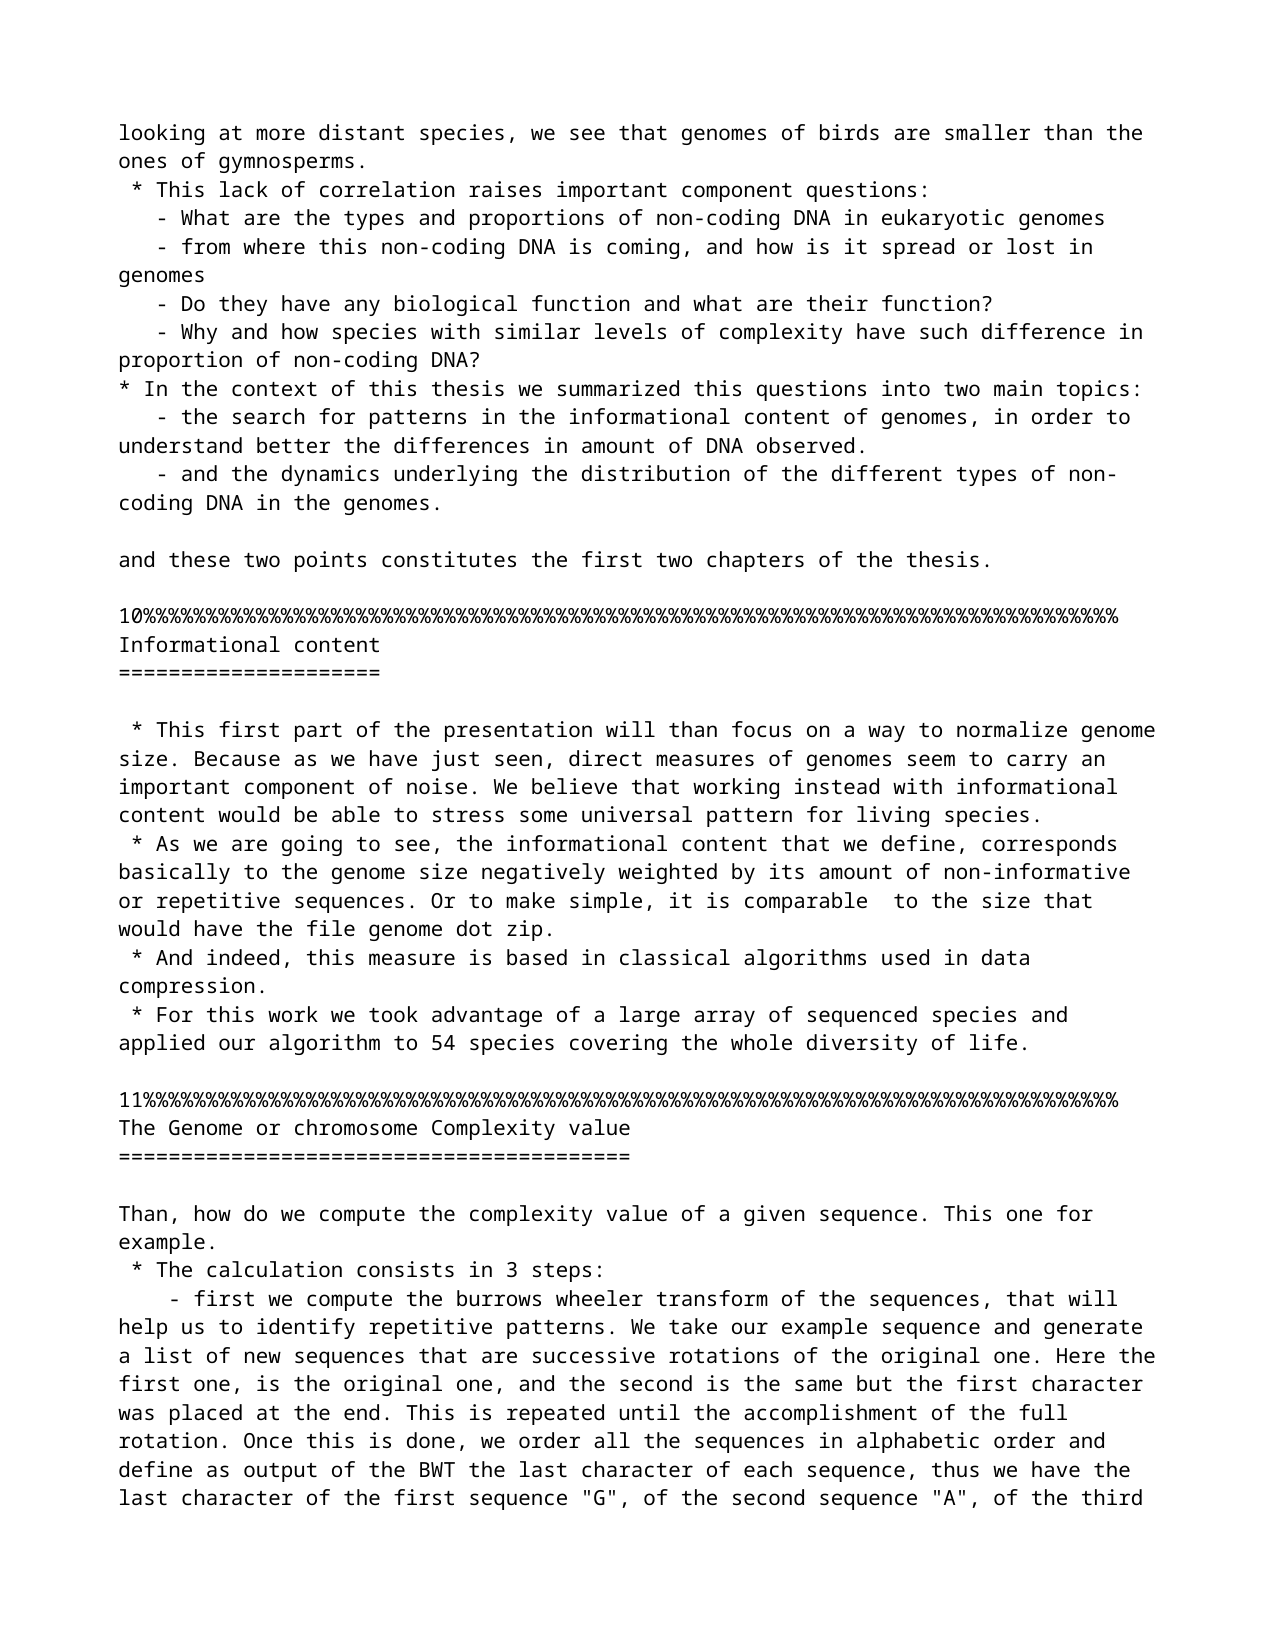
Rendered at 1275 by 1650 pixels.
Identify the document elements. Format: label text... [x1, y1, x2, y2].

text * This lack of correlation raises important component questions: [118, 175, 1157, 203]
text * As we are going to see, the informational content that we define, corresponds basically to the genome size negatively weighted by its amount of non-informative or repetitive sequences. Or to make simple, it is comparable to the size that would have the file genome dot zip. [118, 829, 1157, 943]
text - Do they have any biological function and what are their function? [118, 289, 1157, 317]
text The Genome or chromosome Complexity value [118, 1113, 1157, 1142]
text - the search for patterns in the informational content of genomes, in order to understand better the differences in amount of DNA observed. [118, 402, 1157, 459]
text 10%%%%%%%%%%%%%%%%%%%%%%%%%%%%%%%%%%%%%%%%%%%%%%%%%%%%%%%%%%%%%%%%%%%%%%%%%%%%%% [118, 602, 1157, 630]
text - What are the types and proportions of non-coding DNA in eukaryotic genomes [118, 203, 1157, 232]
text - first we compute the burrows wheeler transform of the sequences, that will help us to identify repetitive patterns. We take our example sequence and generate a list of new sequences that are successive rotations of the original one. Here the first one, is the original one, and the second is the same but the first character was placed at the end. This is repeated until the accomplishment of the full rotation. Once this is done, we order all the sequences in alphabetic order and define as output of the BWT the last character of each sequence, thus we have the last character of the first sequence "G", of the second sequence "A", of the third [118, 1284, 1157, 1512]
text * The calculation consists in 3 steps: [118, 1256, 1157, 1284]
text * This first part of the presentation will than focus on a way to normalize genome size. Because as we have just seen, direct measures of genomes seem to carry an important component of noise. We believe that working instead with informational content would be able to stress some universal pattern for living species. [118, 715, 1157, 829]
text * For this work we took advantage of a large array of sequenced species and applied our algorithm to 54 species covering the whole diversity of life. [118, 1000, 1157, 1057]
text and these two points constitutes the first two chapters of the thesis. [118, 545, 1157, 573]
text looking at more distant species, we see that genomes of birds are smaller than the ones of gymnosperms. [118, 118, 1157, 175]
text 11%%%%%%%%%%%%%%%%%%%%%%%%%%%%%%%%%%%%%%%%%%%%%%%%%%%%%%%%%%%%%%%%%%%%%%%%%%%%%% [118, 1085, 1157, 1113]
text - Why and how species with similar levels of complexity have such difference in proportion of non-coding DNA? [118, 317, 1157, 374]
text ===================== [118, 658, 1157, 687]
text * And indeed, this measure is based in classical algorithms used in data compression. [118, 943, 1157, 1000]
text Informational content [118, 630, 1157, 658]
text * In the context of this thesis we summarized this questions into two main topics: [118, 374, 1157, 402]
text - from where this non-coding DNA is coming, and how is it spread or lost in genomes [118, 232, 1157, 289]
text - and the dynamics underlying the distribution of the different types of non-coding DNA in the genomes. [118, 459, 1157, 516]
text ========================================= [118, 1142, 1157, 1170]
text Than, how do we compute the complexity value of a given sequence. This one for example. [118, 1199, 1157, 1256]
